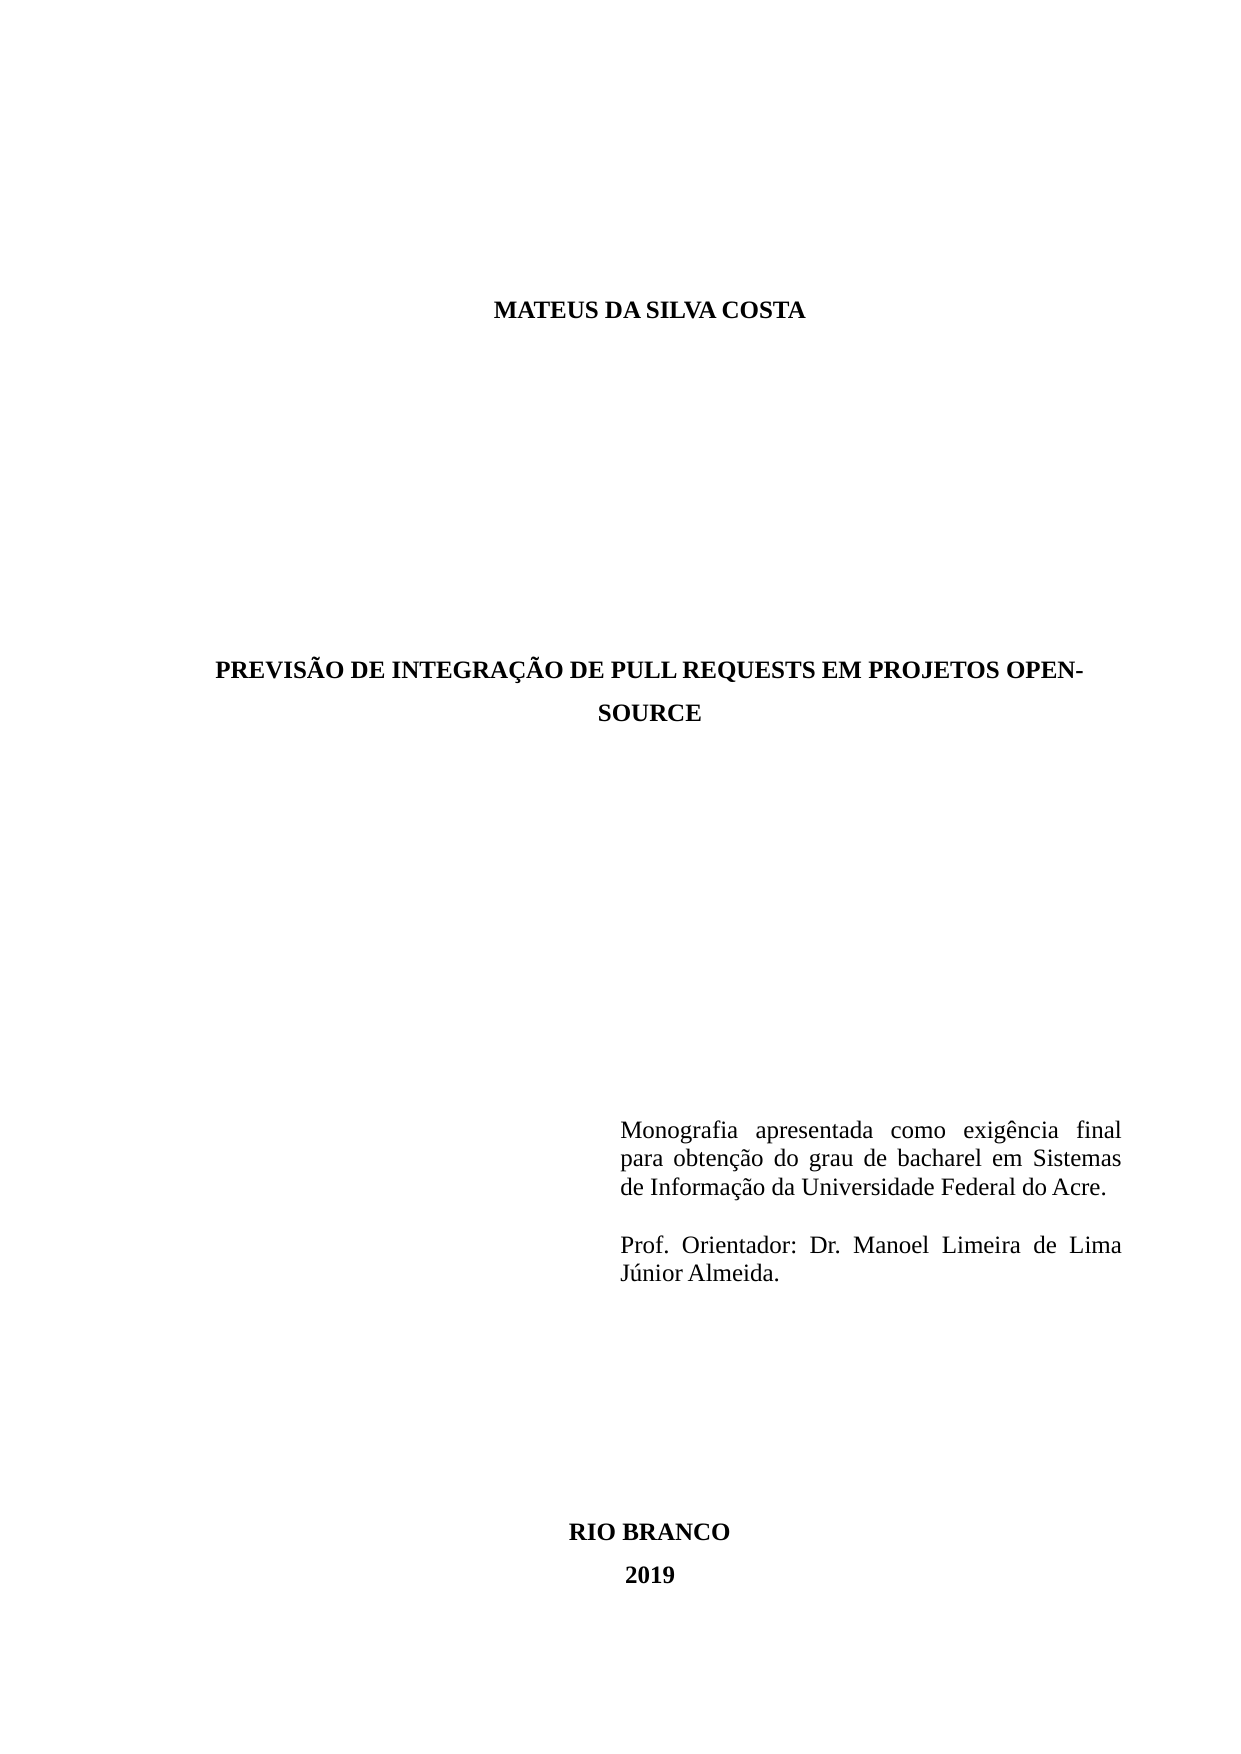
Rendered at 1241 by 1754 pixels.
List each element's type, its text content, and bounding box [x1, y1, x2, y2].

text Monografia apresentada como exigência final para obtenção do grau de bacharel em Sistemas de Informação da Universidade Federal do Acre. [620, 1115, 1122, 1201]
text Previsão de Integração de pull requestS EM PROJETOS OPEN-SOURCE [177, 655, 1122, 727]
text 2019 [177, 1560, 1122, 1589]
text RIO BRANCO [177, 1517, 1122, 1546]
text MATEUS DA SILVA COSTA [177, 295, 1122, 324]
text Prof. Orientador: Dr. Manoel Limeira de Lima Júnior Almeida. [620, 1230, 1122, 1287]
